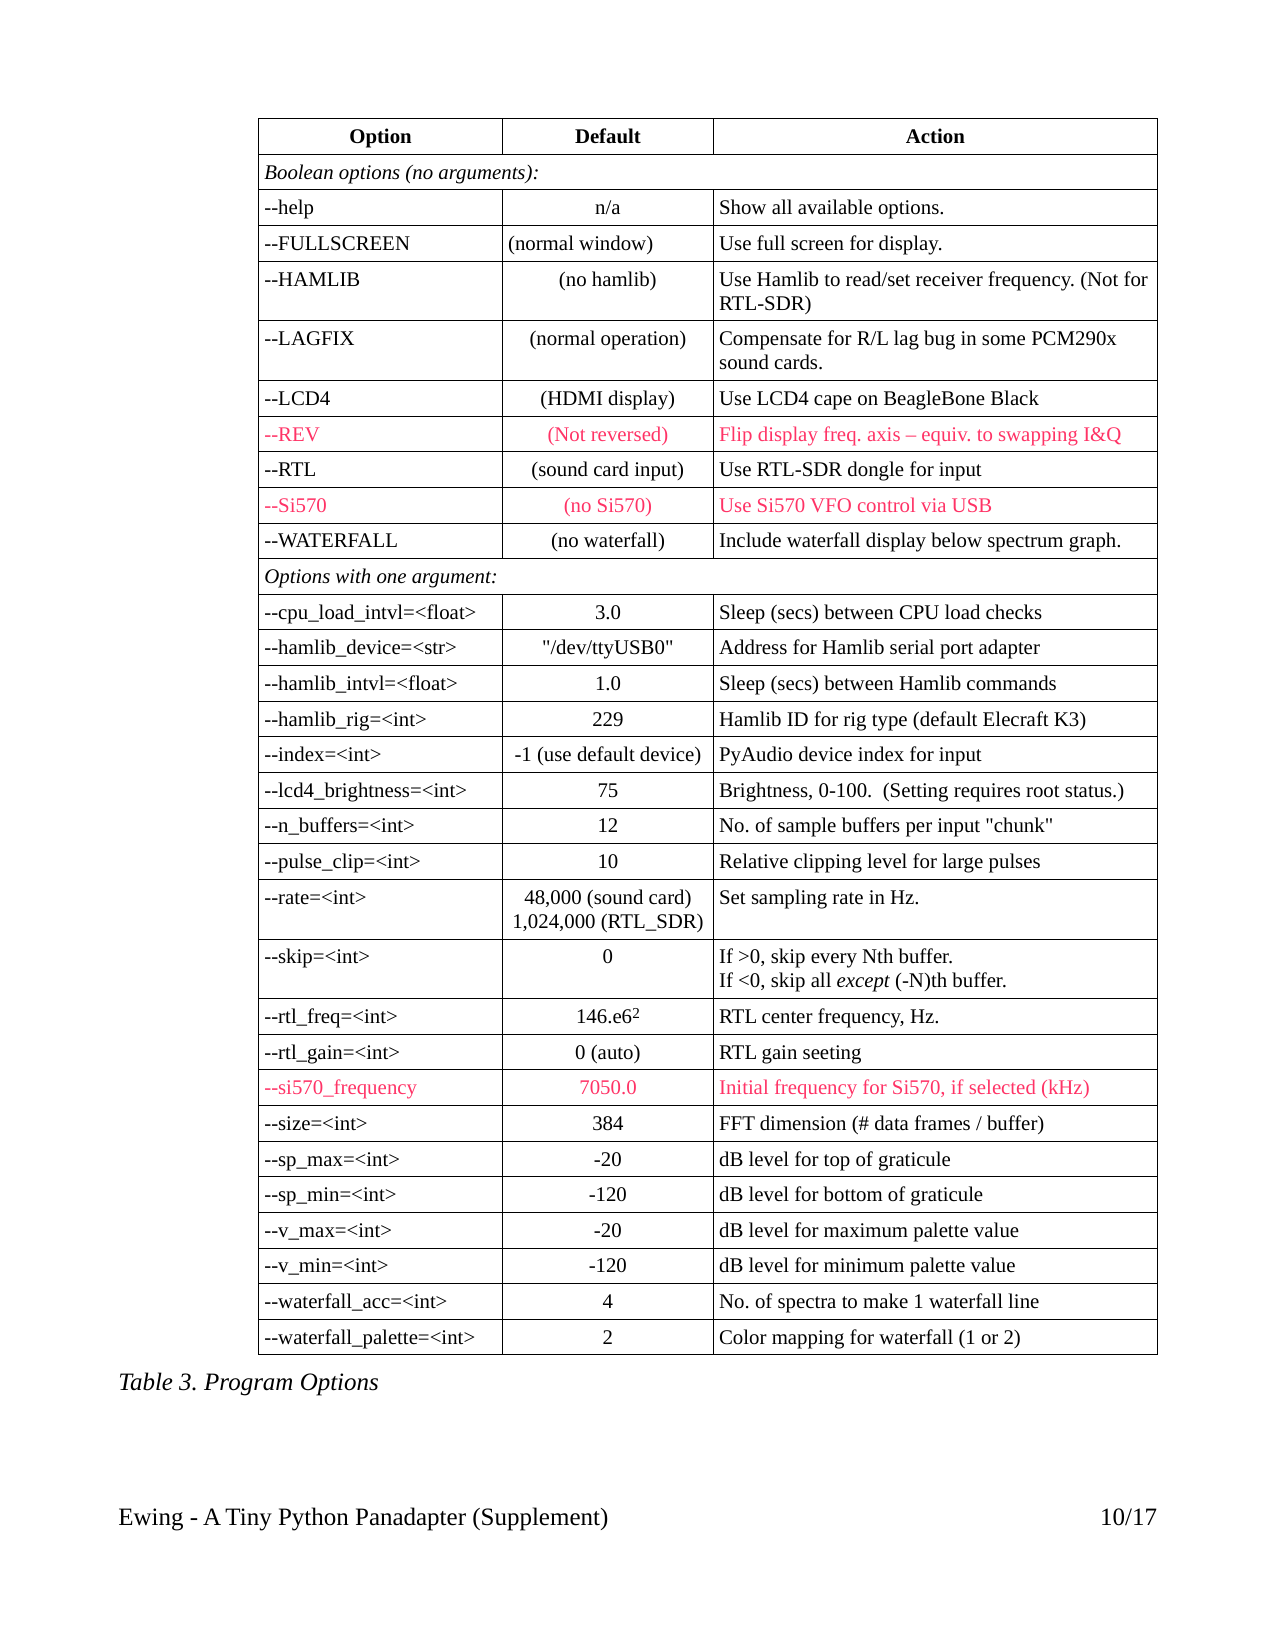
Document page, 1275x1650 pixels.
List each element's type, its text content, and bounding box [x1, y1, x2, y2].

table_cell -20 [503, 1213, 713, 1247]
table_cell --rtl_freq=<int> [259, 999, 502, 1034]
table_cell (no waterfall) [503, 524, 713, 558]
table_cell --hamlib_rig=<int> [259, 702, 502, 736]
table_cell Set sampling rate in Hz. [714, 880, 1157, 938]
table_cell (no Si570) [503, 488, 713, 522]
table_cell 0 [503, 940, 713, 998]
table_cell Use LCD4 cape on BeagleBone Black [714, 381, 1157, 416]
table_cell --WATERFALL [259, 524, 502, 558]
table_cell 75 [503, 773, 713, 807]
table_cell If >0, skip every Nth buffer. If <0, skip all except (-N)th buffer. [714, 940, 1157, 998]
table_cell RTL center frequency, Hz. [714, 999, 1157, 1034]
table_cell --Si570 [259, 488, 502, 522]
table_cell Use Si570 VFO control via USB [714, 488, 1157, 522]
table_cell Compensate for R/L lag bug in some PCM290x sound cards. [714, 321, 1157, 380]
table_cell --rtl_gain=<int> [259, 1035, 502, 1069]
table_cell Brightness, 0-100. (Setting requires root status.) [714, 773, 1157, 807]
table_cell (sound card input) [503, 452, 713, 487]
table_cell 229 [503, 702, 713, 736]
table_cell dB level for top of graticule [714, 1142, 1157, 1176]
table_cell (Not reversed) [503, 417, 713, 451]
table_cell FFT dimension (# data frames / buffer) [714, 1106, 1157, 1141]
table_cell --LCD4 [259, 381, 502, 416]
table_cell Sleep (secs) between CPU load checks [714, 595, 1157, 629]
table_cell --sp_min=<int> [259, 1177, 502, 1212]
table_cell Use Hamlib to read/set receiver frequency. (Not for RTL-SDR) [714, 262, 1157, 320]
table_cell Boolean options (no arguments): [259, 155, 1157, 189]
table_cell --lcd4_brightness=<int> [259, 773, 502, 807]
table_header Default [503, 119, 713, 154]
table_cell 384 [503, 1106, 713, 1141]
table_cell --rate=<int> [259, 880, 502, 938]
table_cell Initial frequency for Si570, if selected (kHz) [714, 1070, 1157, 1105]
table_cell -20 [503, 1142, 713, 1176]
table_cell --n_buffers=<int> [259, 809, 502, 843]
table_cell (no hamlib) [503, 262, 713, 320]
table_cell Options with one argument: [259, 559, 1157, 594]
table_cell "/dev/ttyUSB0" [503, 630, 713, 665]
table_cell --FULLSCREEN [259, 226, 502, 261]
table_cell 3.0 [503, 595, 713, 629]
table_header Option [259, 119, 502, 154]
table_cell -120 [503, 1249, 713, 1283]
table_cell Include waterfall display below spectrum graph. [714, 524, 1157, 558]
text Table 3. Program Options [118, 1367, 1157, 1396]
table_cell 4 [503, 1284, 713, 1319]
table_cell (HDMI display) [503, 381, 713, 416]
table_cell 2 [503, 1320, 713, 1354]
table_cell No. of spectra to make 1 waterfall line [714, 1284, 1157, 1319]
table_cell --help [259, 190, 502, 225]
table_cell 146.e6 [503, 999, 713, 1034]
table_cell --REV [259, 417, 502, 451]
table_cell 48,000 (sound card) 1,024,000 (RTL_SDR) [503, 880, 713, 938]
table_cell --v_min=<int> [259, 1249, 502, 1283]
table_cell --waterfall_acc=<int> [259, 1284, 502, 1319]
table_cell dB level for maximum palette value [714, 1213, 1157, 1247]
table_cell Sleep (secs) between Hamlib commands [714, 666, 1157, 701]
table_cell Color mapping for waterfall (1 or 2) [714, 1320, 1157, 1354]
table_cell dB level for bottom of graticule [714, 1177, 1157, 1212]
table_cell --hamlib_intvl=<float> [259, 666, 502, 701]
table_cell --skip=<int> [259, 940, 502, 998]
table_cell --size=<int> [259, 1106, 502, 1141]
table_cell No. of sample buffers per input "chunk" [714, 809, 1157, 843]
table_cell --hamlib_device=<str> [259, 630, 502, 665]
table_cell 7050.0 [503, 1070, 713, 1105]
table_cell n/a [503, 190, 713, 225]
table_cell 0 (auto) [503, 1035, 713, 1069]
table_cell (normal operation) [503, 321, 713, 380]
table_cell --HAMLIB [259, 262, 502, 320]
table_cell 12 [503, 809, 713, 843]
table_cell --v_max=<int> [259, 1213, 502, 1247]
table_cell dB level for minimum palette value [714, 1249, 1157, 1283]
table_cell --sp_max=<int> [259, 1142, 502, 1176]
table_cell PyAudio device index for input [714, 737, 1157, 772]
table_cell Use RTL-SDR dongle for input [714, 452, 1157, 487]
table_cell --waterfall_palette=<int> [259, 1320, 502, 1354]
table_cell Hamlib ID for rig type (default Elecraft K3) [714, 702, 1157, 736]
table_cell --cpu_load_intvl=<float> [259, 595, 502, 629]
table_cell --RTL [259, 452, 502, 487]
table_cell --LAGFIX [259, 321, 502, 380]
table_cell RTL gain seeting [714, 1035, 1157, 1069]
table_cell (normal window) [503, 226, 713, 261]
table_cell Show all available options. [714, 190, 1157, 225]
table_cell -1 (use default device) [503, 737, 713, 772]
table_header Action [714, 119, 1157, 154]
table_cell --si570_frequency [259, 1070, 502, 1105]
table_cell Relative clipping level for large pulses [714, 844, 1157, 879]
table_cell -120 [503, 1177, 713, 1212]
table_cell Address for Hamlib serial port adapter [714, 630, 1157, 665]
table_cell Flip display freq. axis – equiv. to swapping I&Q [714, 417, 1157, 451]
table_cell Use full screen for display. [714, 226, 1157, 261]
table_cell --pulse_clip=<int> [259, 844, 502, 879]
table_cell --index=<int> [259, 737, 502, 772]
table_cell 1.0 [503, 666, 713, 701]
table_cell 10 [503, 844, 713, 879]
